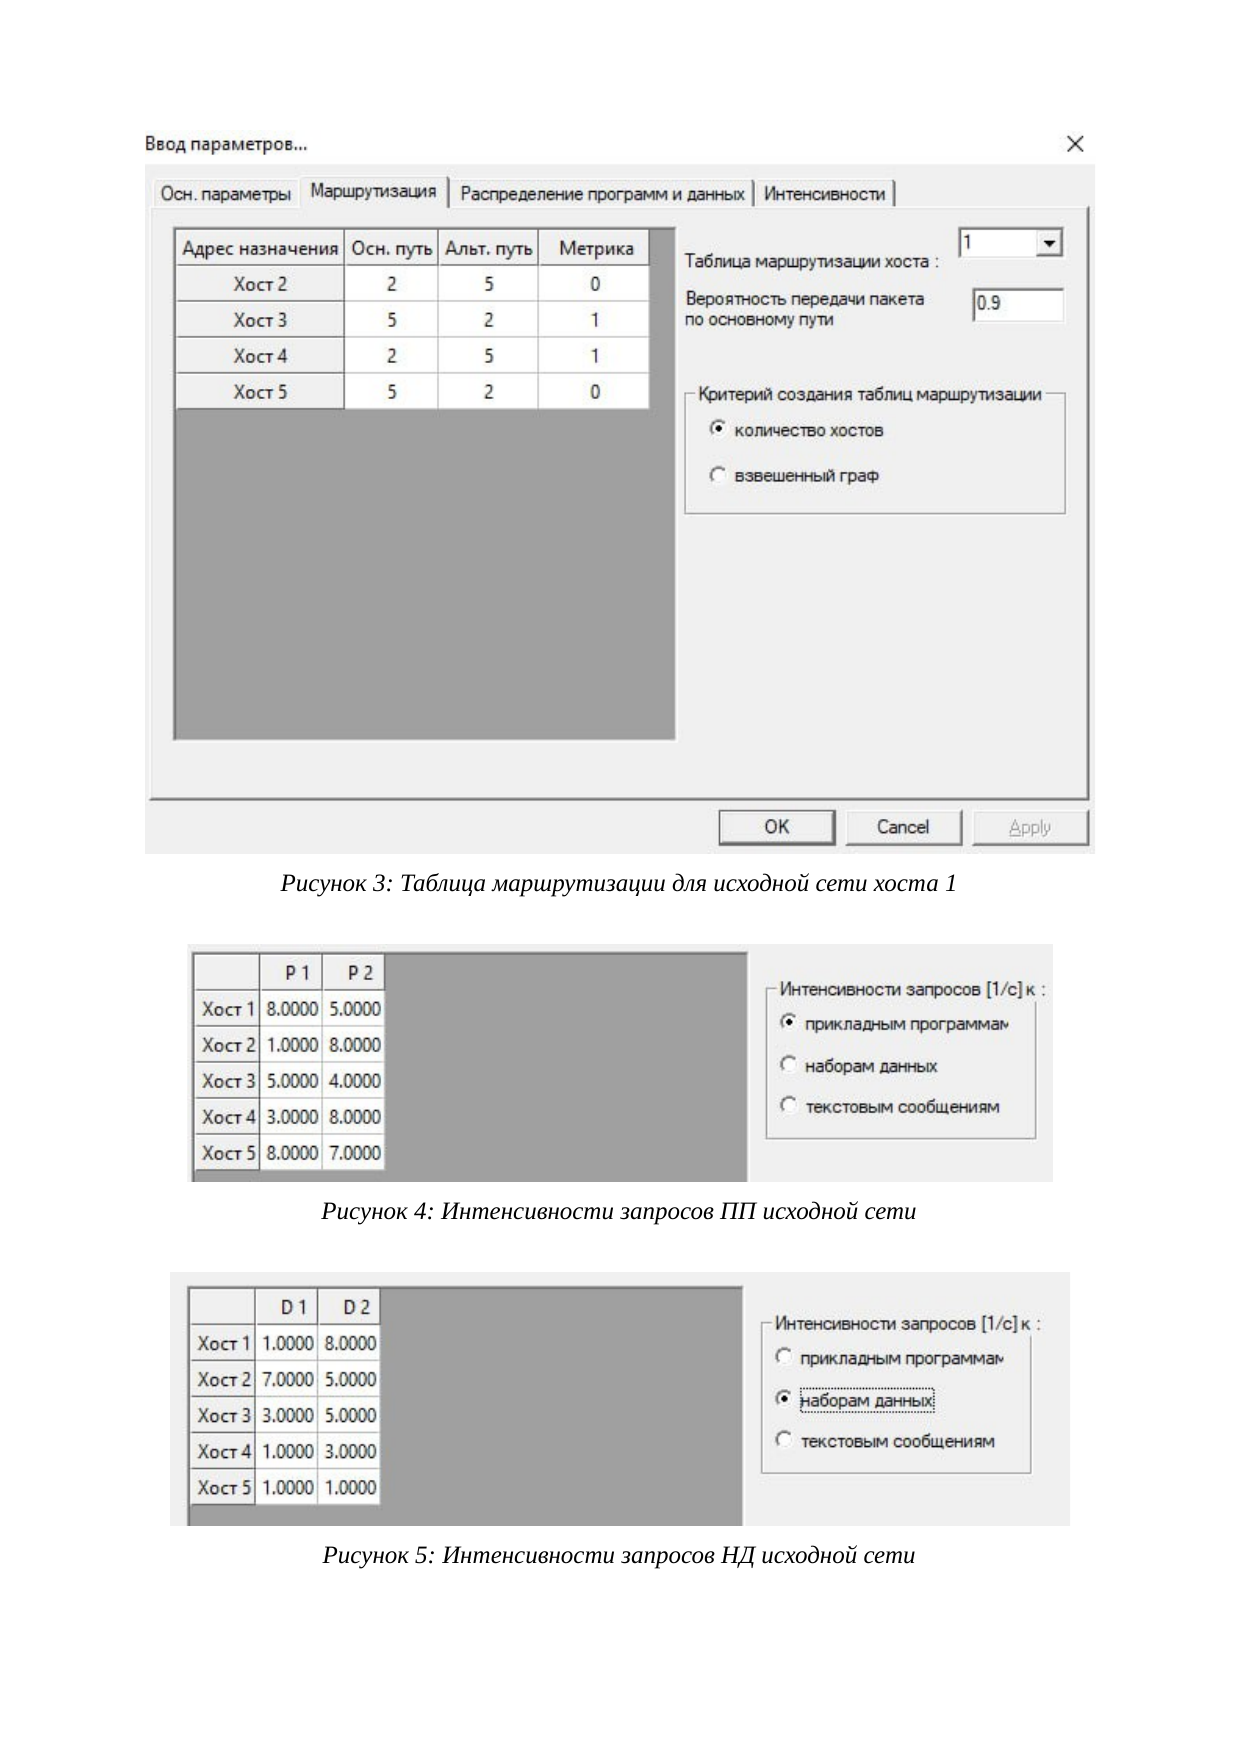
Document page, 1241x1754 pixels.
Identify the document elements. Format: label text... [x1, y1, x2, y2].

picture [170, 1272, 1071, 1526]
text Рисунок 3: Таблица маршрутизации для исходной сети хоста 1 [145, 854, 1095, 897]
text Рисунок 4: Интенсивности запросов ПП исходной сети [187, 1182, 1053, 1225]
picture [187, 944, 1053, 1182]
text Рисунок 5: Интенсивности запросов НД исходной сети [170, 1526, 1070, 1569]
picture [145, 130, 1096, 854]
